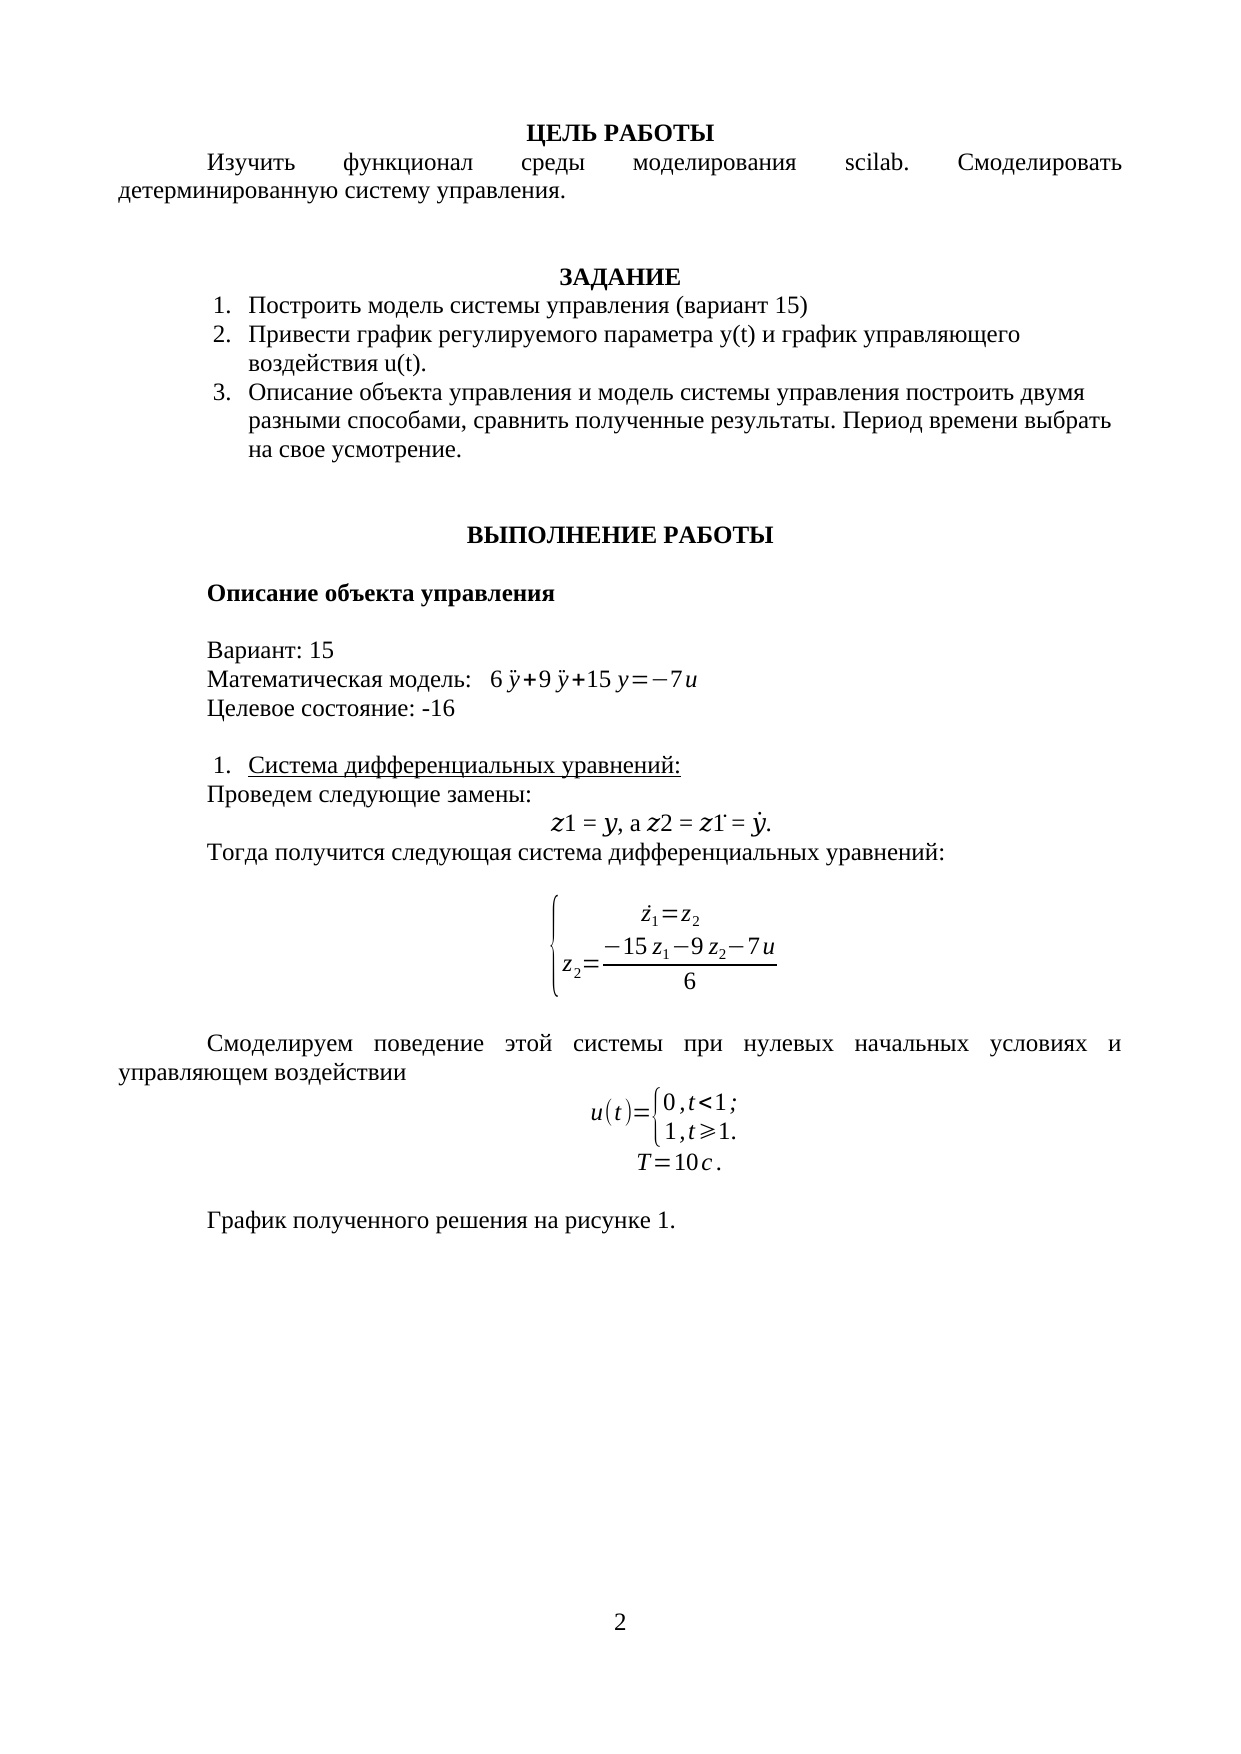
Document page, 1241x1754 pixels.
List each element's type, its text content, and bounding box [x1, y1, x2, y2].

text Тогда получится следующая система дифференциальных уравнений: [118, 837, 1122, 866]
text Проведем следующие замены: [118, 779, 1122, 808]
list Описание объекта управления и модель системы управления построить двумя разными способами, сравнить полученные результаты. Период времени выбрать на свое усмотрение. [213, 377, 1122, 463]
text Математическая модель: [118, 664, 1122, 693]
text Целевое состояние: -16 [118, 693, 1122, 722]
text Изучить функционал среды моделирования scilab. Смоделировать детерминированную систему управления. [118, 147, 1122, 204]
list Привести график регулируемого параметра y(t) и график управляющего воздействия u(t). [213, 319, 1122, 377]
text Вариант: 15 [118, 636, 1122, 664]
text График полученного решения на рисунке 1. [118, 1205, 1122, 1234]
text 𝑧1 = 𝑦, а 𝑧2 = 𝑧1̇ = 𝑦̇. [118, 808, 1122, 837]
text ЦЕЛЬ РАБОТЫ [118, 118, 1122, 147]
list Построить модель системы управления (вариант 15) [213, 291, 1122, 319]
text ЗАДАНИЕ [118, 262, 1122, 291]
text Смоделируем поведение этой системы при нулевых начальных условиях и управляющем воздействии [118, 1028, 1122, 1085]
text ВЫПОЛНЕНИЕ РАБОТЫ [118, 521, 1122, 549]
list Система дифференциальных уравнений: [213, 751, 1122, 779]
text Описание объекта управления [118, 578, 1122, 607]
